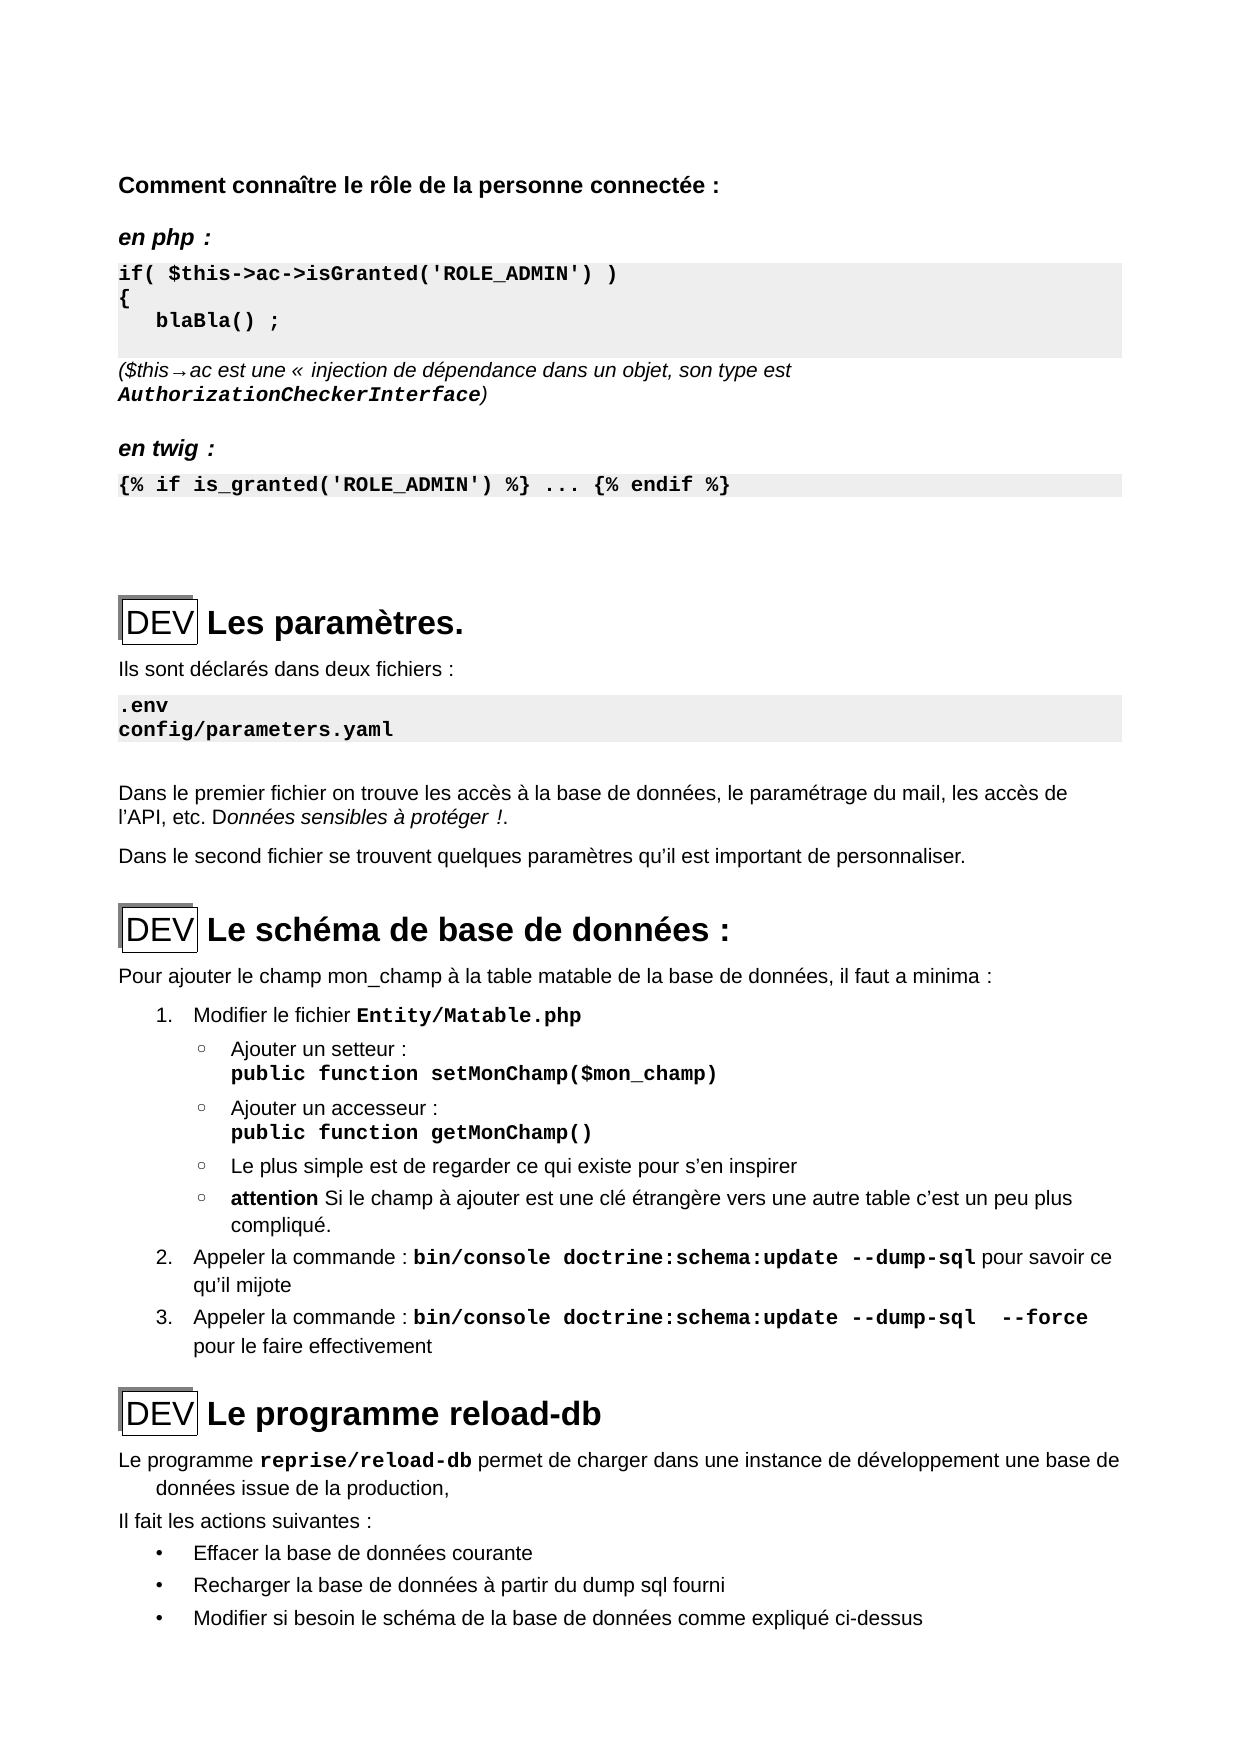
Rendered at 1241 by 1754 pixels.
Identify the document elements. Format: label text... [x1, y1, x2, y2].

text Dans le premier fichier on trouve les accès à la base de données, le paramétrage du mail, les accès de l’API, etc. Données sensibles à protéger !. [118, 781, 1122, 829]
subtitle Le programme reload-db [193, 1387, 1122, 1435]
subtitle DEV [123, 1392, 197, 1435]
list Modifier le fichier Entity/Matable.php [156, 1003, 1122, 1029]
text Pour ajouter le champ mon_champ à la table matable de la base de données, il faut a minima : [118, 964, 1122, 988]
list Appeler la commande : bin/console doctrine:schema:update --dump-sql --force pour le faire effectivement [156, 1305, 1122, 1357]
subtitle Le schéma de base de données : [193, 903, 1122, 952]
text if( $this->ac->isGranted('ROLE_ADMIN') ) { blaBla() ; [118, 263, 1122, 358]
subtitle DEV [123, 908, 197, 952]
subtitle Les paramètres. [193, 595, 1122, 644]
list Appeler la commande : bin/console doctrine:schema:update --dump-sql pour savoir ce qu’il mijote [156, 1245, 1122, 1297]
list attention Si le champ à ajouter est une clé étrangère vers une autre table c’est un peu plus compliqué. [193, 1186, 1122, 1236]
list Ajouter un accesseur : public function getMonChamp() [193, 1095, 1122, 1145]
subtitle en twig : [118, 434, 1122, 461]
text .env config/parameters.yaml [118, 695, 1122, 742]
list Modifier si besoin le schéma de la base de données comme expliqué ci-dessus [156, 1606, 1122, 1629]
text Ils sont déclarés dans deux fichiers : [118, 657, 1122, 681]
subtitle Comment connaître le rôle de la personne connectée : [118, 172, 1122, 199]
subtitle DEV [123, 600, 197, 644]
list Recharger la base de données à partir du dump sql fourni [156, 1573, 1122, 1597]
list Il fait les actions suivantes : [118, 1508, 1122, 1532]
list Ajouter un setteur : public function setMonChamp($mon_champ) [193, 1037, 1122, 1087]
text ($this→ac est une « injection de dépendance dans un objet, son type est AuthorizationCheckerInterface) [118, 358, 1122, 407]
text Dans le second fichier se trouvent quelques paramètres qu’il est important de personnaliser. [118, 843, 1122, 867]
list Effacer la base de données courante [156, 1541, 1122, 1565]
list Le programme reprise/reload-db permet de charger dans une instance de développement une base de données issue de la production, [118, 1448, 1122, 1500]
subtitle en php : [118, 224, 1122, 251]
text {% if is_granted('ROLE_ADMIN') %} ... {% endif %} [118, 474, 1122, 497]
list Le plus simple est de regarder ce qui existe pour s’en inspirer [193, 1153, 1122, 1178]
